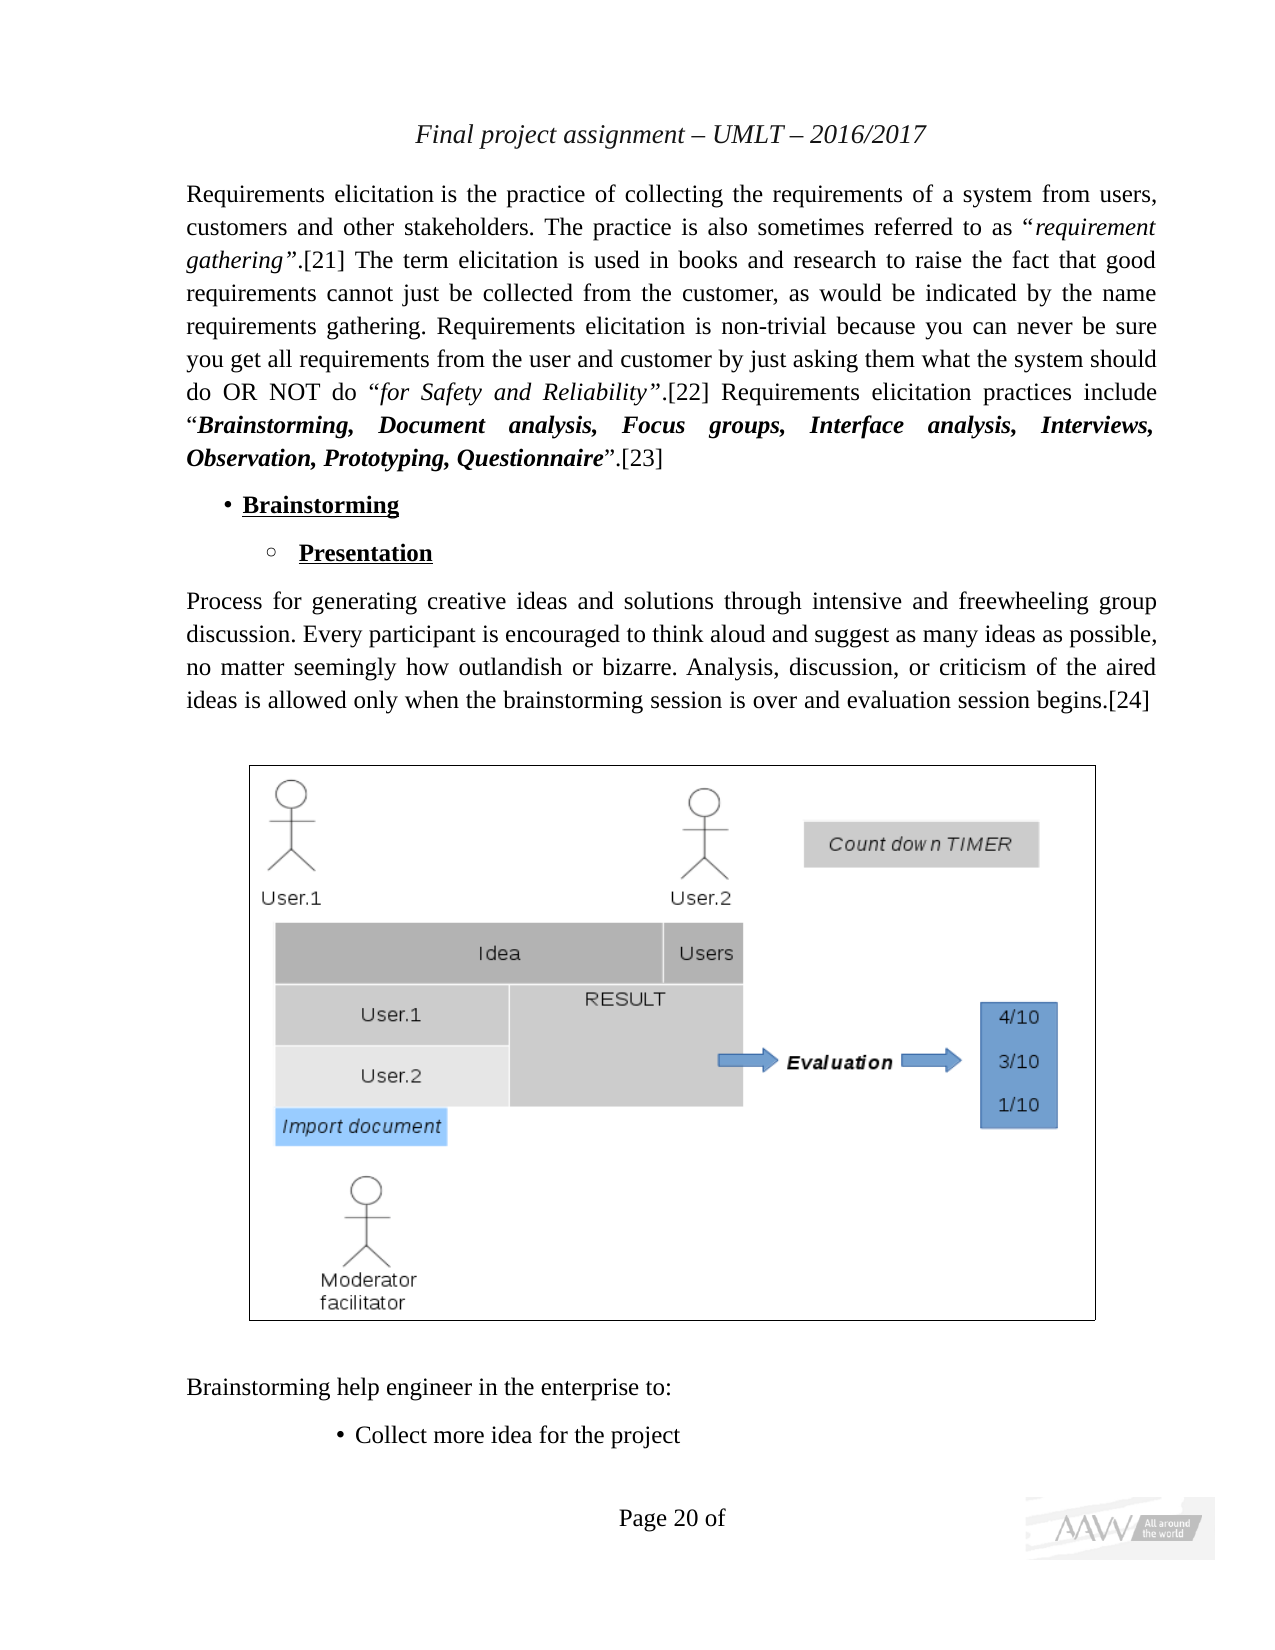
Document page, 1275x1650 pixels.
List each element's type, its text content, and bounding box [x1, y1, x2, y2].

text Process for generating creative ideas and solutions through intensive and freewheeling group discussion. Every participant is encouraged to think aloud and suggest as many ideas as possible, no matter seemingly how outlandish or bizarre. Analysis, discussion, or criticism of the aired ideas is allowed only when the brainstorming session is over and evaluation session begins.[24] [186, 586, 1158, 747]
list Brainstorming [223, 491, 1158, 519]
picture [251, 768, 1093, 1318]
picture [1025, 1497, 1215, 1560]
list Presentation [261, 538, 1158, 567]
text Brainstorming help engineer in the enterprise to: [186, 1372, 1158, 1401]
text Requirements elicitation is the practice of collecting the requirements of a system from users, customers and other stakeholders. The practice is also sometimes referred to as “requirement gathering”.[21] The term elicitation is used in books and research to raise the fact that good requirements cannot just be collected from the customer, as would be indicated by the name requirements gathering. Requirements elicitation is non-trivial because you can never be sure you get all requirements from the user and customer by just asking them what the system should do OR NOT do “for Safety and Reliability”.[22] Requirements elicitation practices include “Brainstorming, Document analysis, Focus groups, Interface analysis, Interviews, Observation, Prototyping, Questionnaire”.[23] [186, 179, 1158, 472]
list Collect more idea for the project [336, 1420, 1158, 1448]
